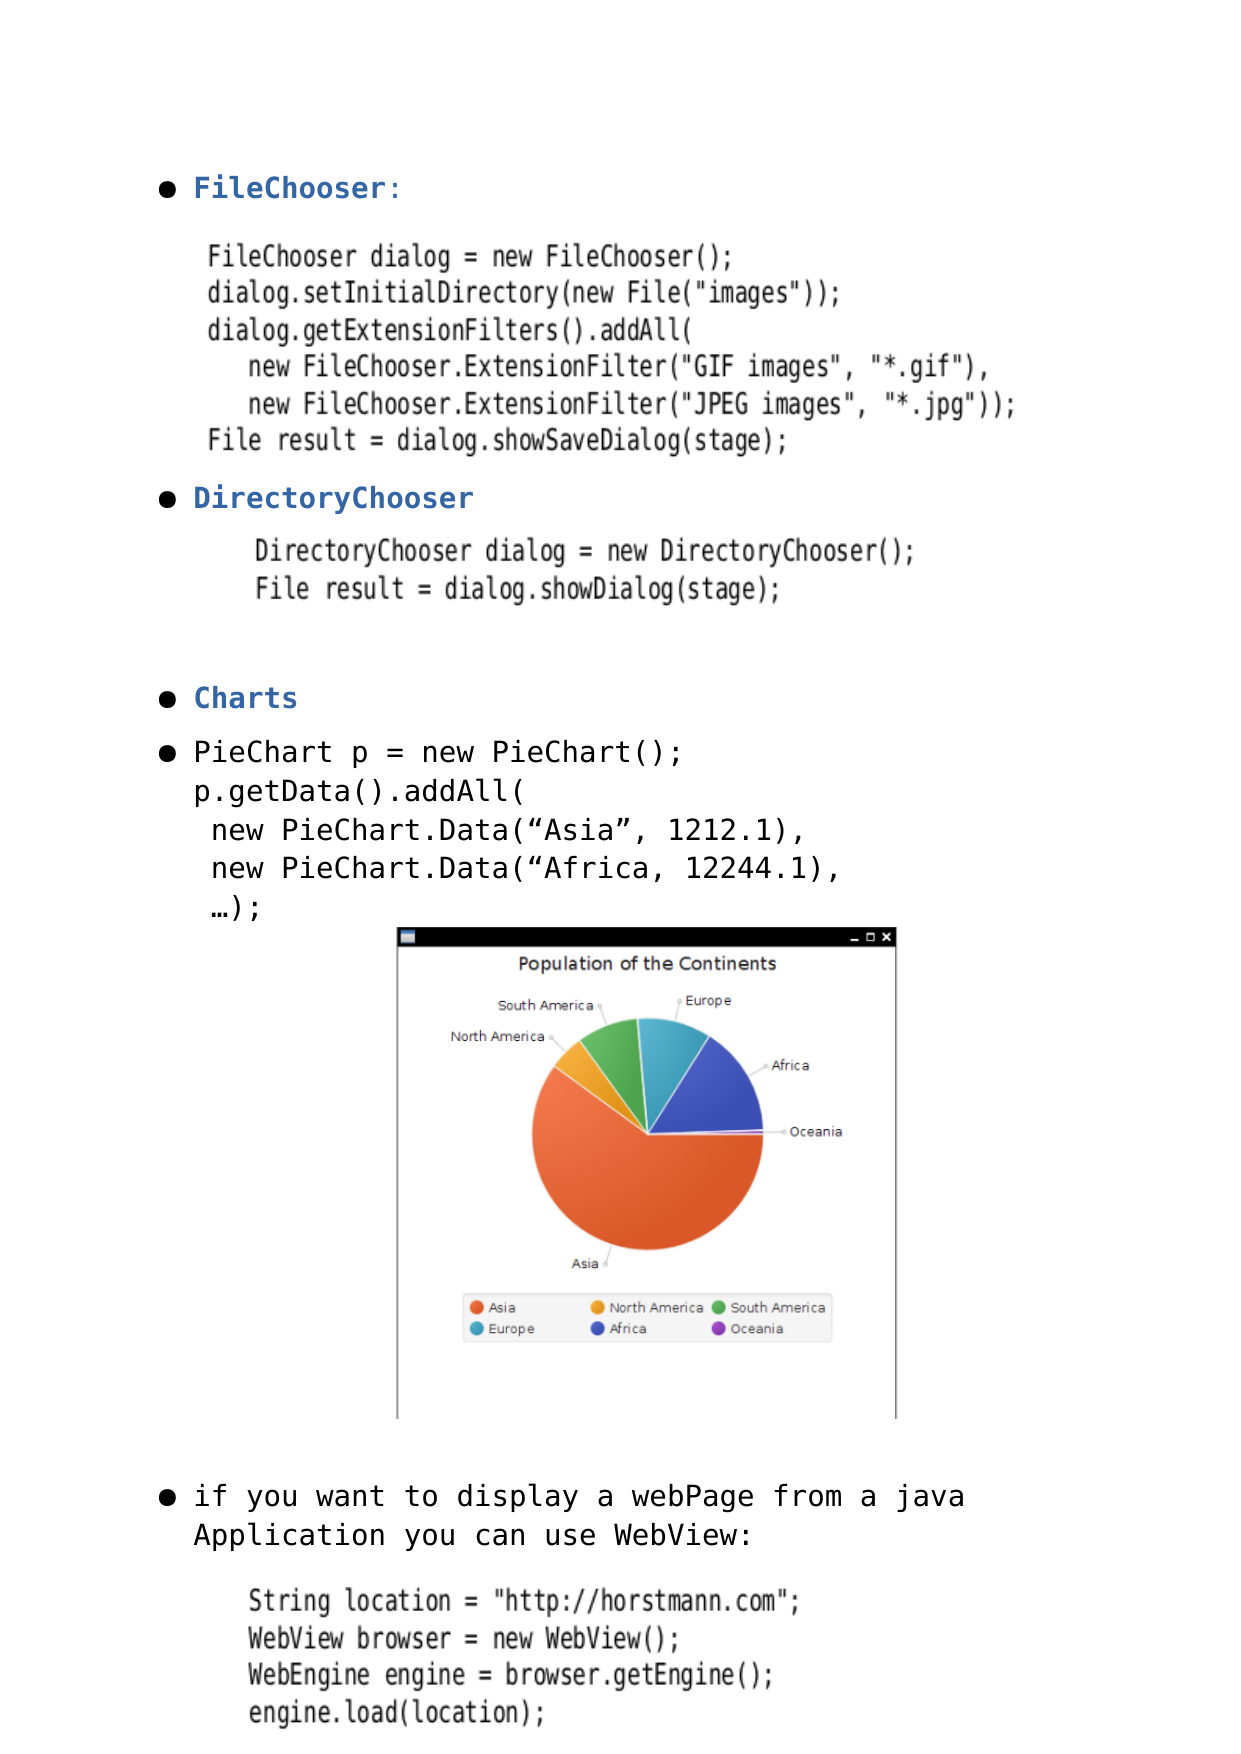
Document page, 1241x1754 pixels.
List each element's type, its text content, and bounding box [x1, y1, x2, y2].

list FileChooser: [156, 172, 1122, 206]
picture [221, 531, 947, 626]
list PieChart p = new PieChart(); p.getData().addAll( new PieChart.Data(“Asia”, 1212.1), new PieChart.Data(“Africa, 12244.1), …); [156, 735, 1122, 925]
picture [391, 927, 905, 1419]
picture [178, 218, 1112, 477]
picture [227, 1578, 887, 1754]
list DirectoryChooser [156, 225, 1122, 555]
list if you want to display a webPage from a java Application you can use WebView: [156, 1480, 1122, 1553]
list Charts [156, 681, 1122, 715]
